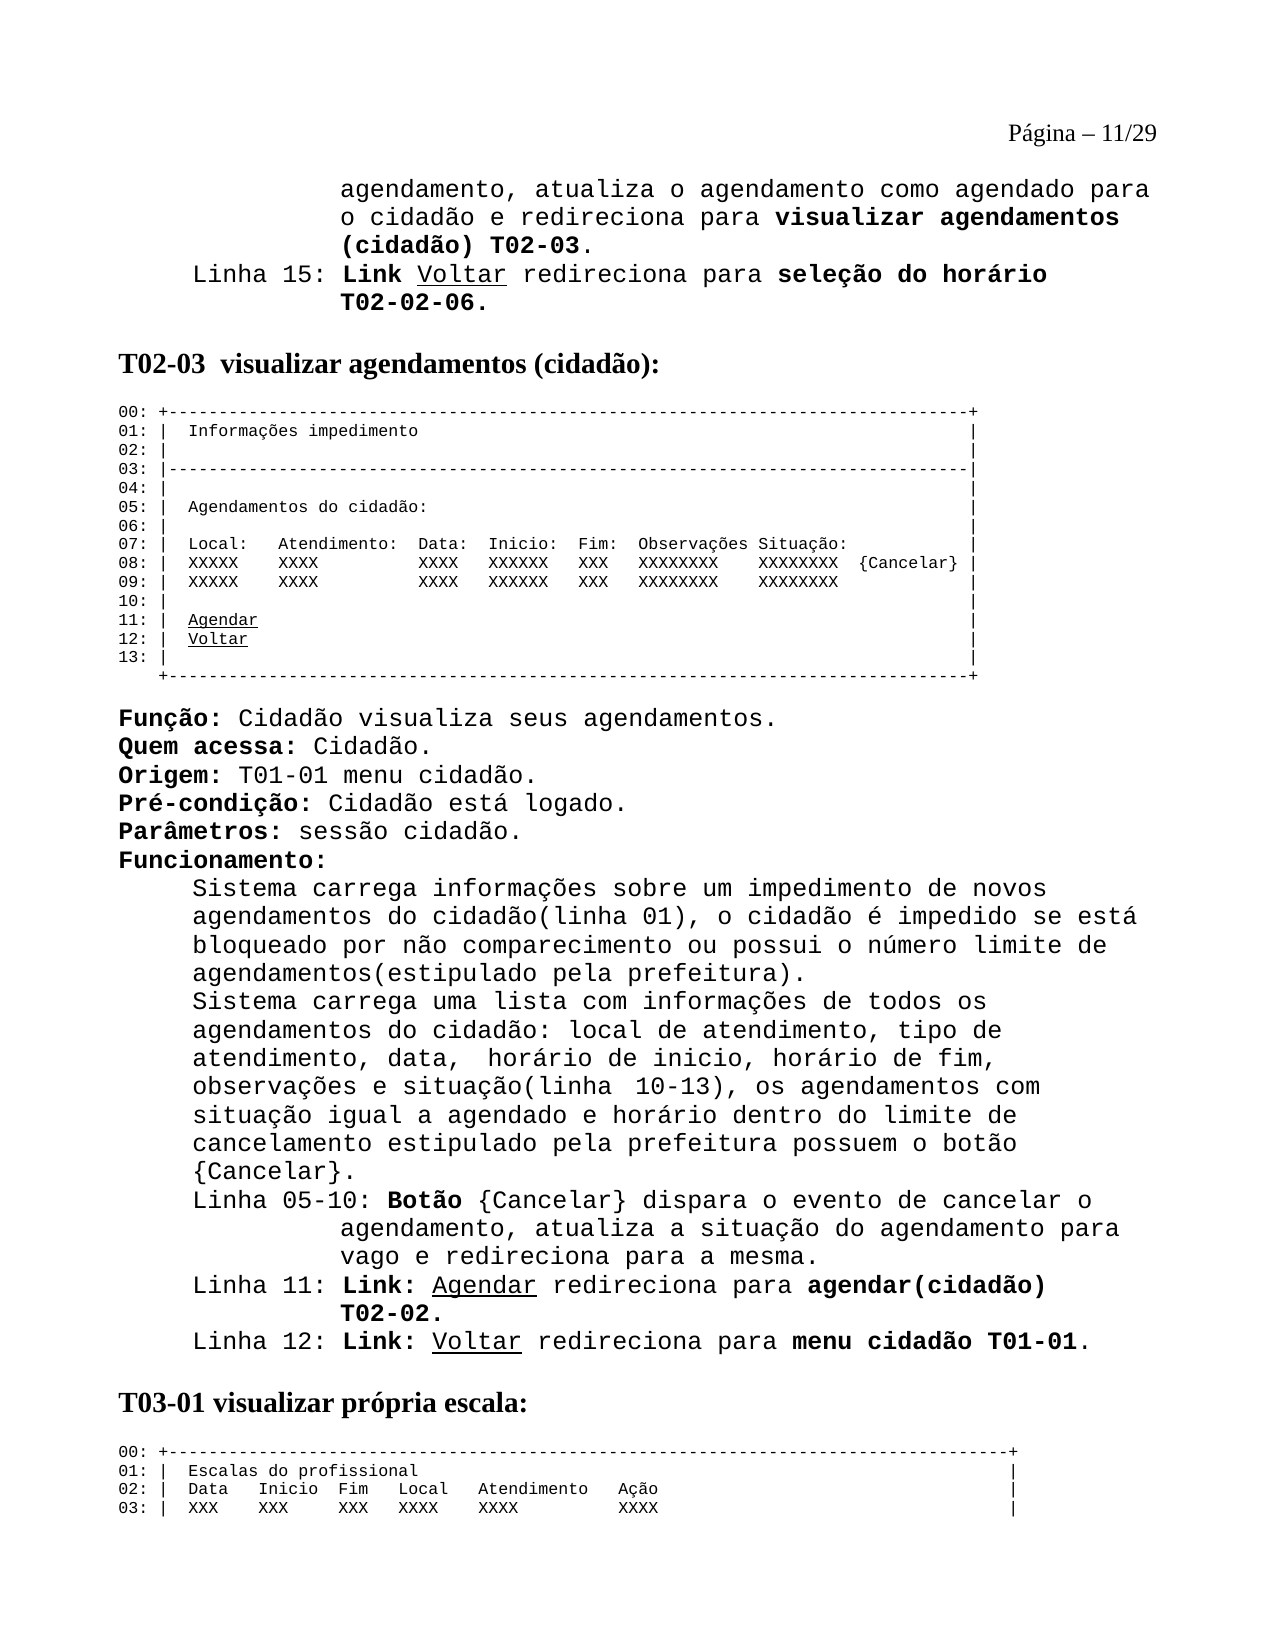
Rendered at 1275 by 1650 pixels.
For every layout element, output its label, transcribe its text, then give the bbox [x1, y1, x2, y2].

text Pré-condição: Cidadão está logado. [118, 791, 1157, 819]
text 04: | | [118, 479, 1157, 498]
text 06: | | [118, 517, 1157, 536]
text 02: | | [118, 442, 1157, 461]
text Linha 12: Link: Voltar redireciona para menu cidadão T01-01. [118, 1329, 1157, 1357]
text 02: | Data Inicio Fim Local Atendimento Ação | [118, 1481, 1157, 1500]
text 05: | Agendamentos do cidadão: | [118, 498, 1157, 517]
text 01: | Informações impedimento | [118, 423, 1157, 442]
text 03: | XXX XXX XXX XXXX XXXX XXXX | [118, 1500, 1157, 1519]
text 12: | Voltar | [118, 630, 1157, 649]
text 07: | Local: Atendimento: Data: Inicio: Fim: Observações Situação: | [118, 536, 1157, 555]
text 01: | Escalas do profissional | [118, 1462, 1157, 1481]
text Funcionamento: [118, 847, 1157, 876]
text 09: | XXXXX XXXX XXXX XXXXXX XXX XXXXXXXX XXXXXXXX | [118, 574, 1157, 592]
text Sistema carrega informações sobre um impedimento de novos agendamentos do cidadão(linha 01), o cidadão é impedido se está bloqueado por não comparecimento ou possui o número limite de agendamentos(estipulado pela prefeitura). [118, 876, 1157, 989]
text Parâmetros: sessão cidadão. [118, 819, 1157, 847]
text Quem acessa: Cidadão. [118, 734, 1157, 762]
text +--------------------------------------------------------------------------------+ [118, 668, 1157, 687]
text Linha 15: Link Voltar redireciona para seleção do horário T02-02-06. [118, 261, 1157, 318]
text Linha 05-10: Botão {Cancelar} dispara o evento de cancelar o agendamento, atualiza a situação do agendamento para vago e redireciona para a mesma. [118, 1187, 1157, 1272]
text 03: |--------------------------------------------------------------------------------| [118, 461, 1157, 479]
text Função: Cidadão visualiza seus agendamentos. [118, 706, 1157, 734]
text Sistema carrega uma lista com informações de todos os agendamentos do cidadão: local de atendimento, tipo de atendimento, data, horário de inicio, horário de fim, observações e situação(linha 10-13), os agendamentos com situação igual a agendado e horário dentro do limite de cancelamento estipulado pela prefeitura possuem o botão {Cancelar}. [118, 989, 1157, 1187]
text T03-01 visualizar própria escala: [118, 1386, 1157, 1419]
text 11: | Agendar | [118, 611, 1157, 630]
text T02-03 visualizar agendamentos (cidadão): [118, 346, 1157, 380]
text 00: +--------------------------------------------------------------------------------+ [118, 404, 1157, 423]
text 00: +------------------------------------------------------------------------------------+ [118, 1443, 1157, 1462]
text Linha 11: Link: Agendar redireciona para agendar(cidadão) T02-02. [118, 1272, 1157, 1329]
text 08: | XXXXX XXXX XXXX XXXXXX XXX XXXXXXXX XXXXXXXX {Cancelar} | [118, 555, 1157, 574]
text 13: | | [118, 649, 1157, 668]
text agendamento, atualiza o agendamento como agendado para o cidadão e redireciona para visualizar agendamentos (cidadão) T02-03. [118, 176, 1157, 261]
text 10: | | [118, 592, 1157, 611]
text Origem: T01-01 menu cidadão. [118, 762, 1157, 791]
